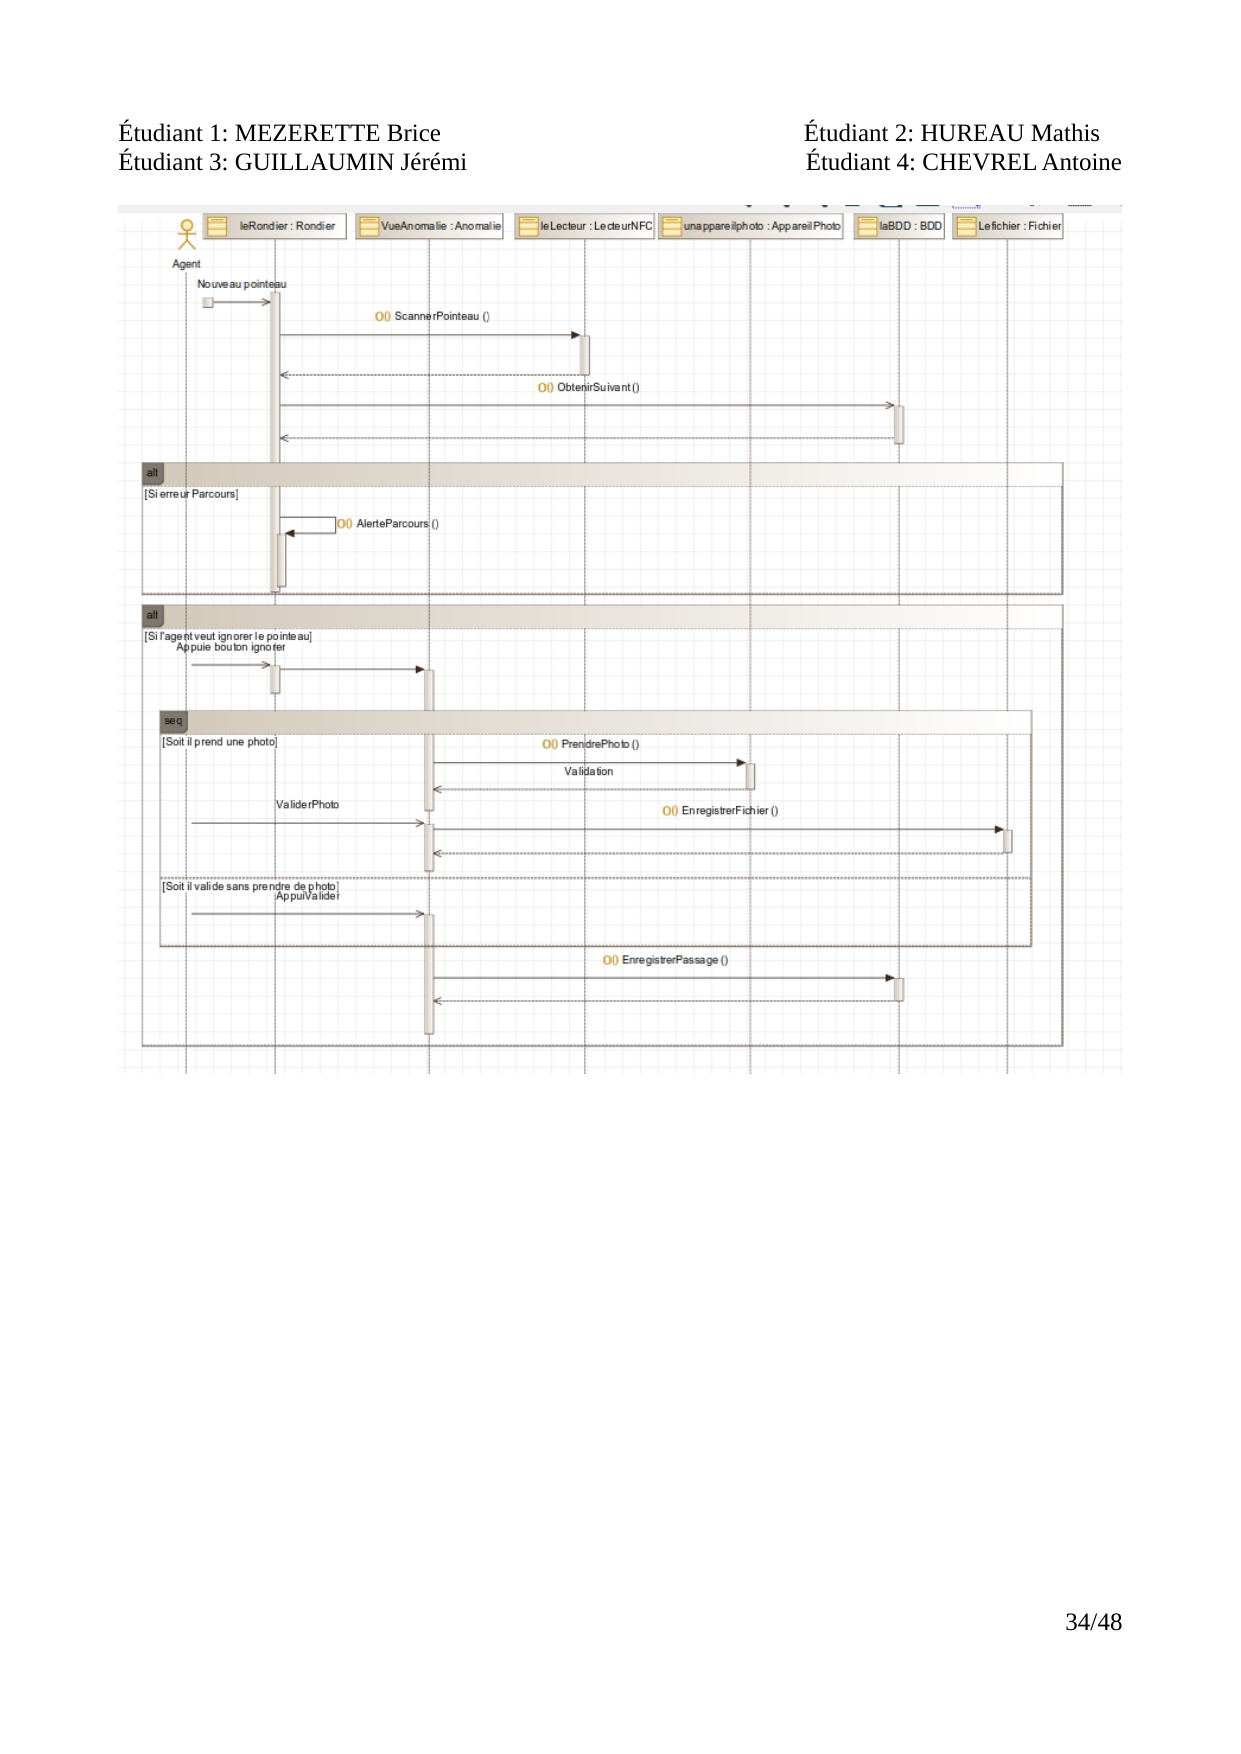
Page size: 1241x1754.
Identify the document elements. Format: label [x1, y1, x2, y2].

picture [118, 205, 1123, 1074]
